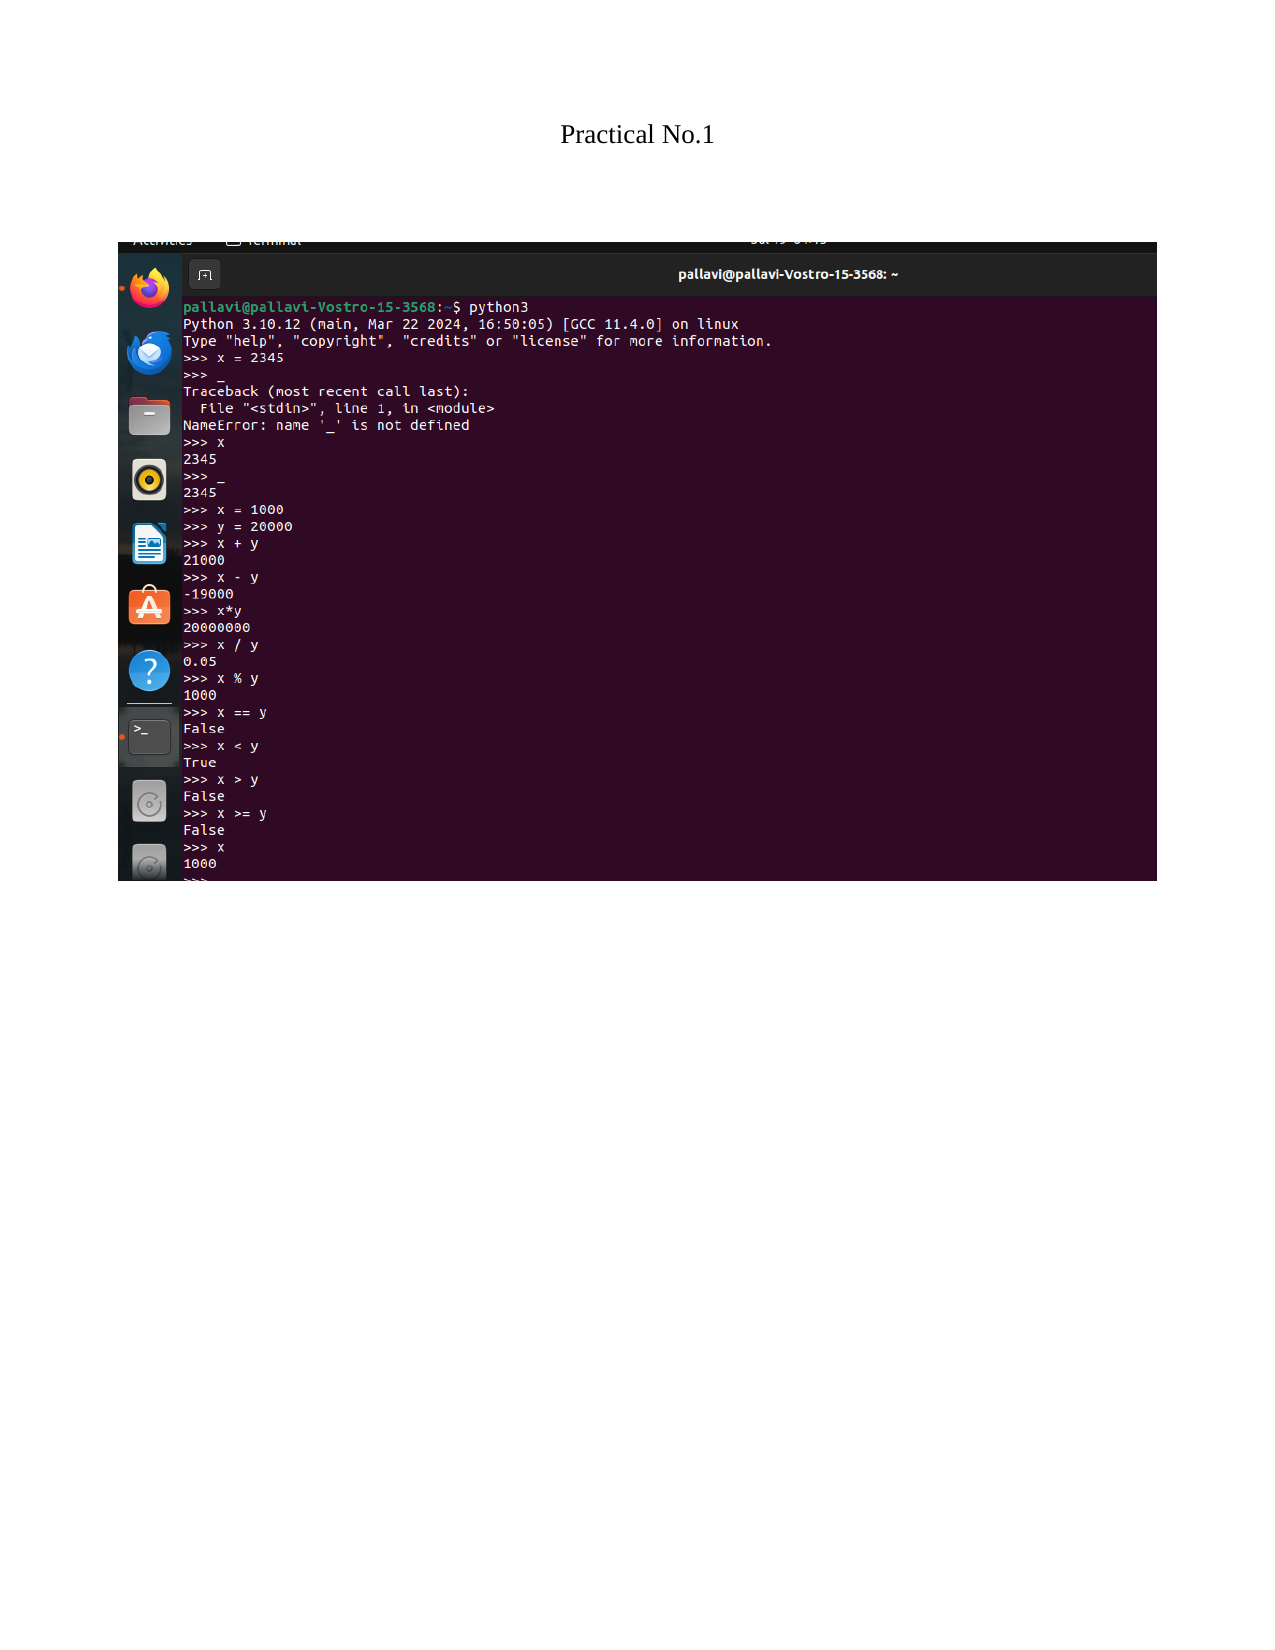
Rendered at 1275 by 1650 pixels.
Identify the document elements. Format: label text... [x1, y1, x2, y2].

text Practical No.1 [118, 118, 1157, 149]
picture [118, 242, 1157, 881]
